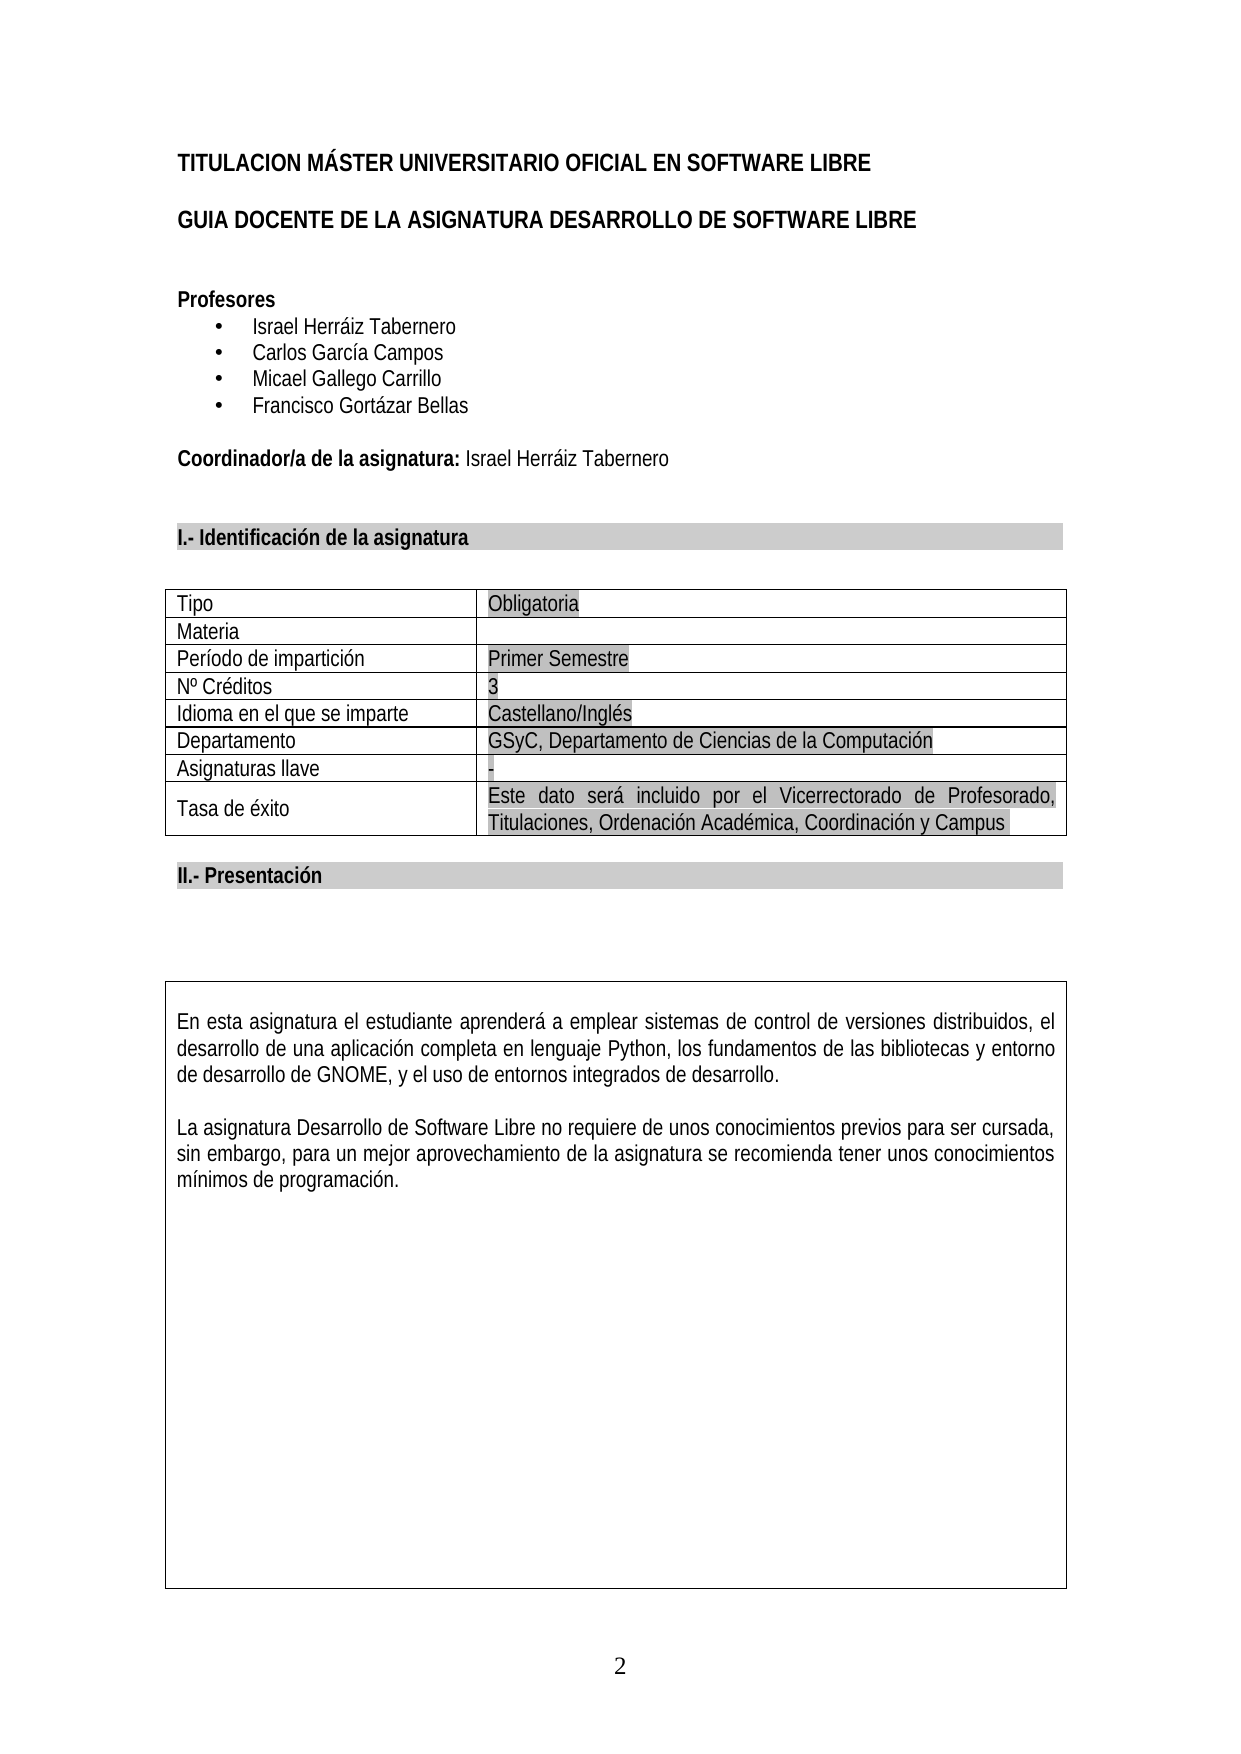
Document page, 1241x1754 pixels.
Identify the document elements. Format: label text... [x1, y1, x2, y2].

table_cell Departamento [166, 728, 476, 754]
table_cell Idioma en el que se imparte [166, 700, 476, 726]
table_cell - [477, 755, 1066, 781]
list Israel Herráiz Tabernero [215, 313, 1063, 339]
text Profesores [177, 286, 1063, 313]
table_cell 3 [477, 673, 1066, 699]
table_cell Período de impartición [166, 645, 476, 672]
text GUIA DOCENTE DE LA ASIGNATURA DESARROLLO DE SOFTWARE LIBRE [177, 205, 1063, 234]
table_cell [477, 618, 1066, 644]
list Carlos García Campos [215, 339, 1063, 365]
table_cell Este dato será incluido por el Vicerrectorado de Profesorado, Titulaciones, Ordenación Académica, Coordinación y Campus [477, 782, 1066, 835]
text Coordinador/a de la asignatura: Israel Herráiz Tabernero [177, 444, 1063, 471]
table_header En esta asignatura el estudiante aprenderá a emplear sistemas de control de versiones distribuidos, el desarrollo de una aplicación completa en lenguaje Python, los fundamentos de las bibliotecas y entorno de desarrollo de GNOME, y el uso de entornos integrados de desarrollo. La asignatura Desarrollo de Software Libre no requiere de unos conocimientos previos para ser cursada, sin embargo, para un mejor aprovechamiento de la asignatura se recomienda tener unos conocimientos mínimos de programación. [166, 982, 1066, 1588]
table_cell Materia [166, 618, 476, 644]
table_header Tipo [166, 590, 476, 617]
table_header Obligatoria [477, 590, 1066, 617]
text TITULACION MÁSTER UNIVERSITARIO OFICIAL EN SOFTWARE LIBRE [177, 148, 1063, 176]
text II.- Presentación [177, 862, 1063, 889]
text I.- Identificación de la asignatura [177, 523, 1063, 550]
table_cell Primer Semestre [477, 645, 1066, 672]
table_cell Castellano/Inglés [477, 700, 1066, 726]
table_cell Nº Créditos [166, 673, 476, 699]
table_cell Tasa de éxito [166, 782, 476, 835]
list Micael Gallego Carrillo [215, 365, 1063, 392]
table_cell Asignaturas llave [166, 755, 476, 781]
list Francisco Gortázar Bellas [215, 392, 1063, 418]
table_cell GSyC, Departamento de Ciencias de la Computación [477, 728, 1066, 754]
